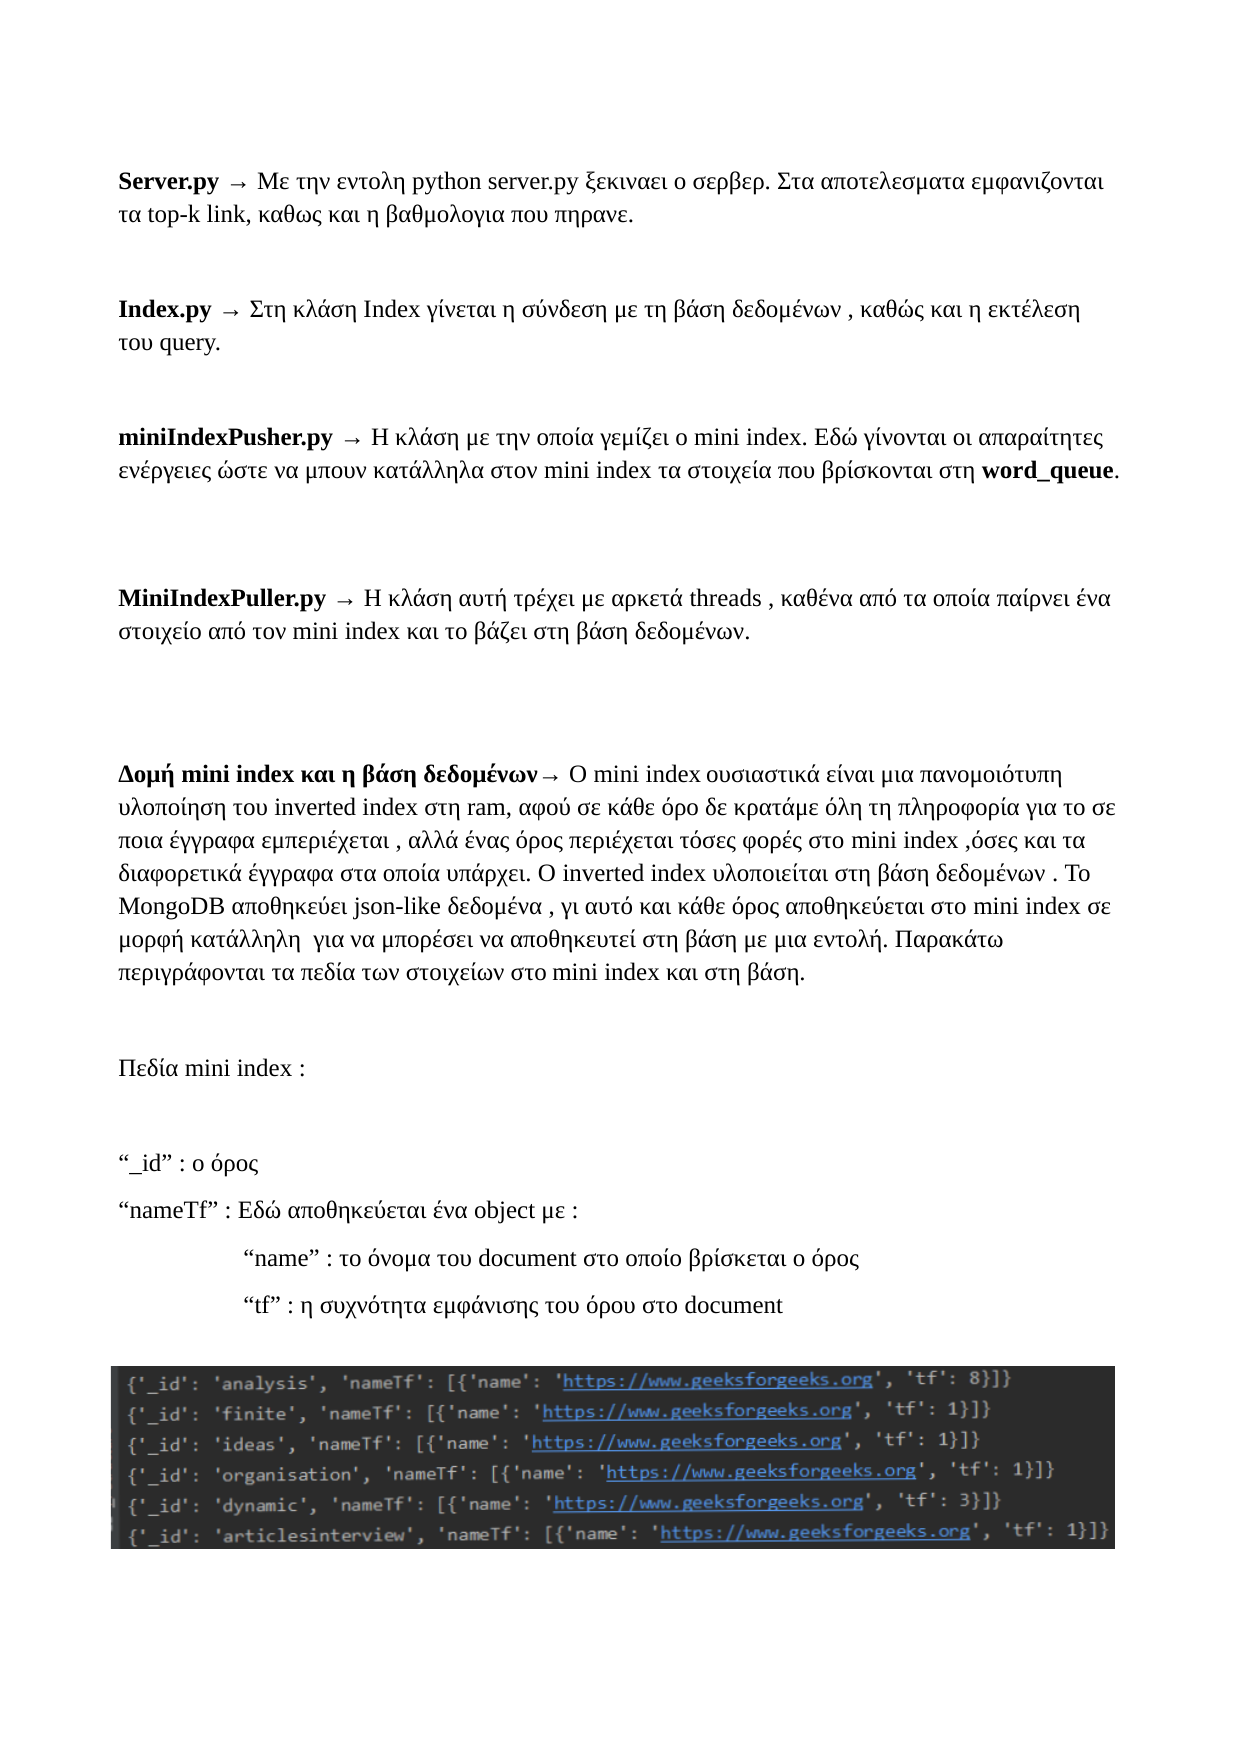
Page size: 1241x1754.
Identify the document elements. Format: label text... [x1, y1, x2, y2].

text Πεδία mini index : [118, 1053, 1122, 1081]
text Index.py → Στη κλάση Index γίνεται η σύνδεση με τη βάση δεδομένων , καθώς και η εκτέλεση του query. [118, 294, 1122, 356]
text “_id” : ο όρος [118, 1148, 1122, 1177]
picture [110, 1366, 1115, 1549]
text MiniIndexPuller.py → Η κλάση αυτή τρέχει με αρκετά threads , καθένα από τα οποία παίρνει ένα στοιχείο από τον mini index και το βάζει στη βάση δεδομένων. [118, 583, 1122, 645]
text Server.py → Με την εντολη python server.py ξεκιναει ο σερβερ. Στα αποτελεσματα εμφανιζονται τα top-k link, καθως και η βαθμολογια που πηρανε. [118, 166, 1122, 227]
text Δομή mini index και η βάση δεδομένων→ Ο mini index ουσιαστικά είναι μια πανομοιότυπη υλοποίηση του inverted index στη ram, αφού σε κάθε όρο δε κρατάμε όλη τη πληροφορία για το σε ποια έγγραφα εμπεριέχεται , αλλά ένας όρος περιέχεται τόσες φορές στο mini index ,όσες και τα διαφορετικά έγγραφα στα οποία υπάρχει. Ο inverted index υλοποιείται στη βάση δεδομένων . Το MongoDB αποθηκεύει json-like δεδομένα , γι αυτό και κάθε όρος αποθηκεύεται στο mini index σε μορφή κατάλληλη για να μπορέσει να αποθηκευτεί στη βάση με μια εντολή. Παρακάτω περιγράφονται τα πεδία των στοιχείων στο mini index και στη βάση. [118, 759, 1122, 986]
text “name” : το όνομα του document στο οποίο βρίσκεται ο όρος [118, 1243, 1122, 1272]
text “nameTf” : Εδώ αποθηκεύεται ένα object με : [118, 1195, 1122, 1224]
text “tf” : η συχνότητα εμφάνισης του όρου στο document [118, 1291, 1122, 1319]
text miniIndexPusher.py → Η κλάση με την οποία γεμίζει ο mini index. Εδώ γίνονται οι απαραίτητες ενέργειες ώστε να μπουν κατάλληλα στον mini index τα στοιχεία που βρίσκονται στη word_queue. [118, 422, 1122, 517]
